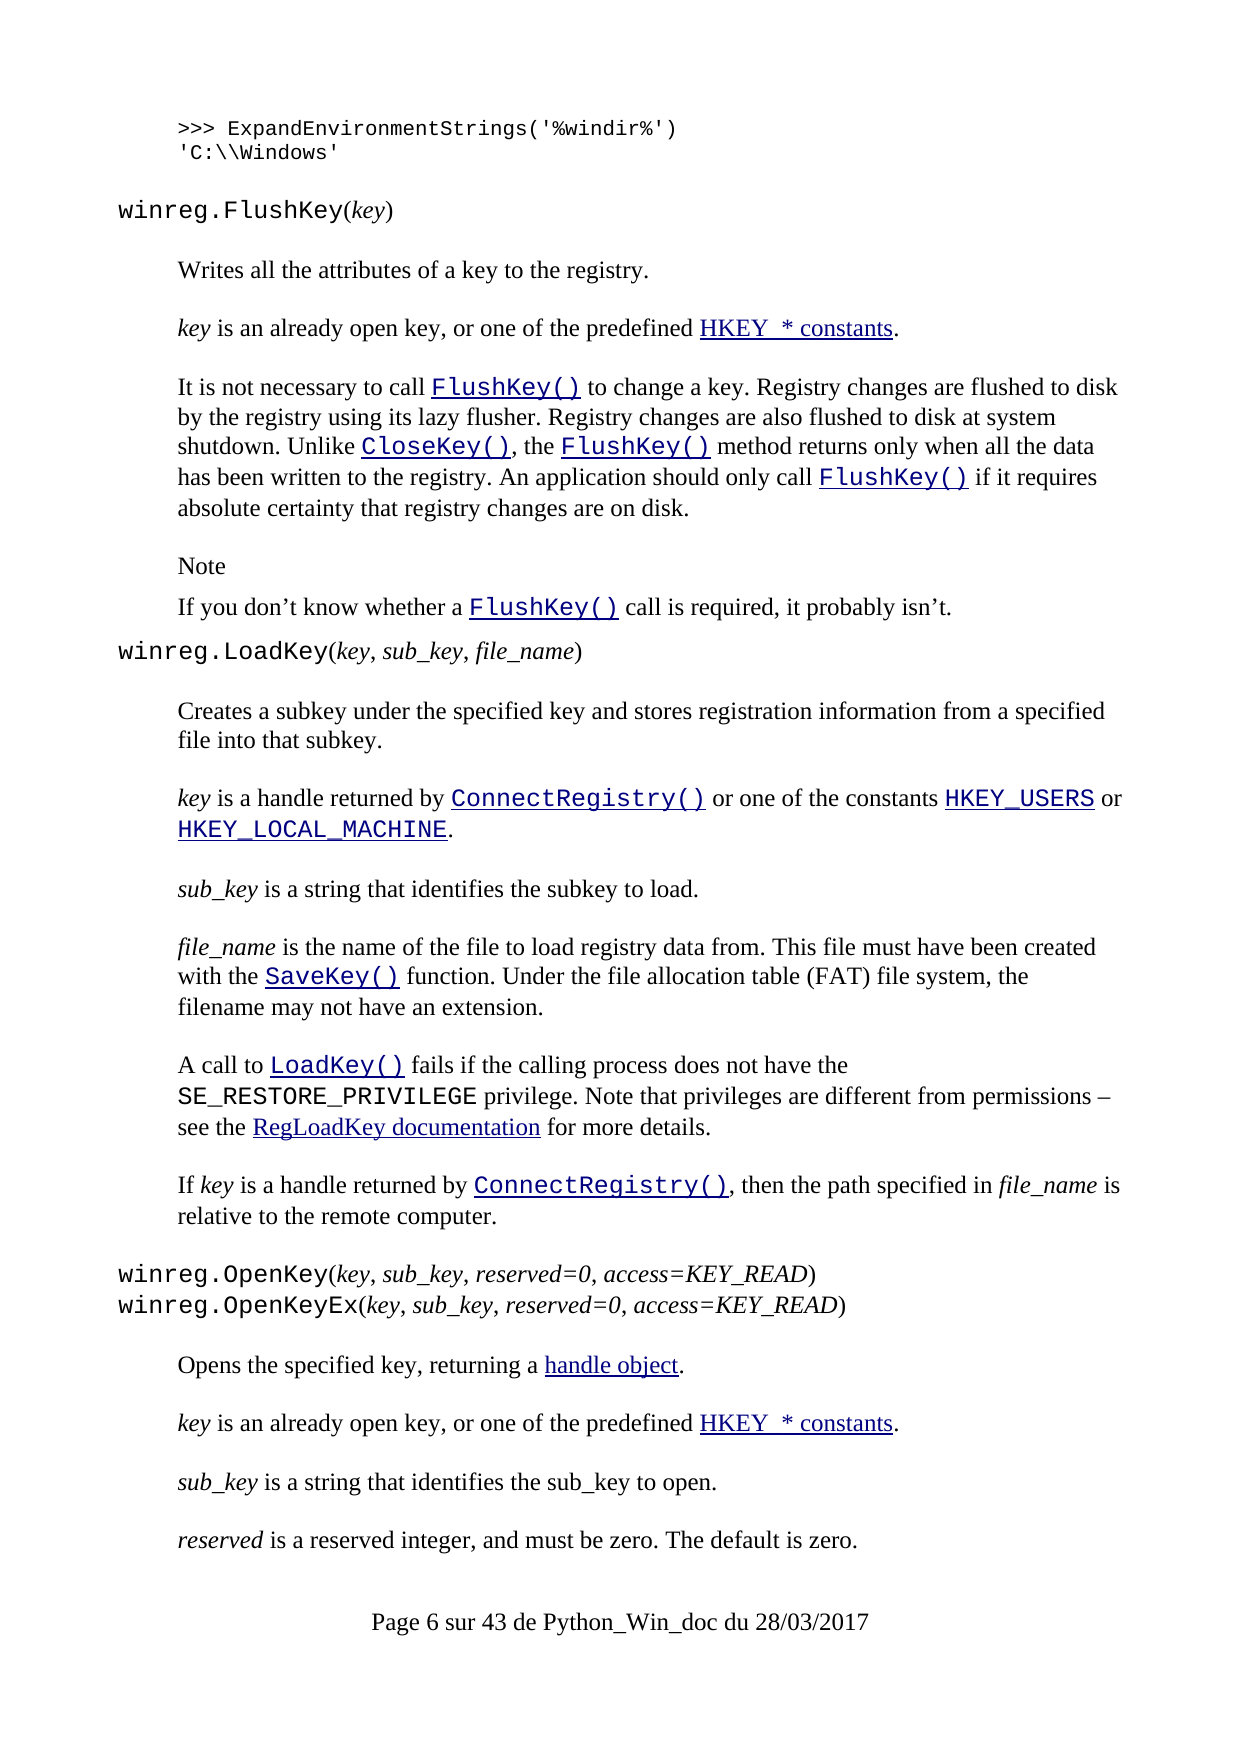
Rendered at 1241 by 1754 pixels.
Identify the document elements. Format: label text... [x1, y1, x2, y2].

subtitle winreg.FlushKey(key) [118, 195, 1122, 226]
list Creates a subkey under the specified key and stores registration information from a specified file into that subkey. [177, 696, 1122, 753]
list key is an already open key, or one of the predefined HKEY_* constants. [177, 1408, 1122, 1437]
list sub_key is a string that identifies the sub_key to open. [177, 1467, 1122, 1496]
list Opens the specified key, returning a handle object. [177, 1350, 1122, 1379]
list If key is a handle returned by ConnectRegistry(), then the path specified in file_name is relative to the remote computer. [177, 1170, 1122, 1230]
text Note [177, 551, 1122, 580]
text >>> ExpandEnvironmentStrings('%windir%') [177, 118, 1122, 142]
subtitle winreg.OpenKey(key, sub_key, reserved=0, access=KEY_READ) [118, 1259, 1122, 1290]
list Writes all the attributes of a key to the registry. [177, 255, 1122, 284]
text 'C:\\Windows' [177, 142, 1122, 165]
text If you don’t know whether a FlushKey() call is required, it probably isn’t. [177, 592, 1122, 623]
list file_name is the name of the file to load registry data from. This file must have been created with the SaveKey() function. Under the file allocation table (FAT) file system, the filename may not have an extension. [177, 932, 1122, 1021]
list sub_key is a string that identifies the subkey to load. [177, 874, 1122, 903]
subtitle winreg.OpenKeyEx(key, sub_key, reserved=0, access=KEY_READ) [118, 1290, 1122, 1321]
list A call to LoadKey() fails if the calling process does not have the SE_RESTORE_PRIVILEGE privilege. Note that privileges are different from permissions – see the RegLoadKey documentation for more details. [177, 1050, 1122, 1141]
list It is not necessary to call FlushKey() to change a key. Registry changes are flushed to disk by the registry using its lazy flusher. Registry changes are also flushed to disk at system shutdown. Unlike CloseKey(), the FlushKey() method returns only when all the data has been written to the registry. An application should only call FlushKey() if it requires absolute certainty that registry changes are on disk. [177, 372, 1122, 522]
list key is an already open key, or one of the predefined HKEY_* constants. [177, 313, 1122, 342]
list key is a handle returned by ConnectRegistry() or one of the constants HKEY_USERS or HKEY_LOCAL_MACHINE. [177, 783, 1122, 845]
list reserved is a reserved integer, and must be zero. The default is zero. [177, 1525, 1122, 1554]
subtitle winreg.LoadKey(key, sub_key, file_name) [118, 636, 1122, 667]
